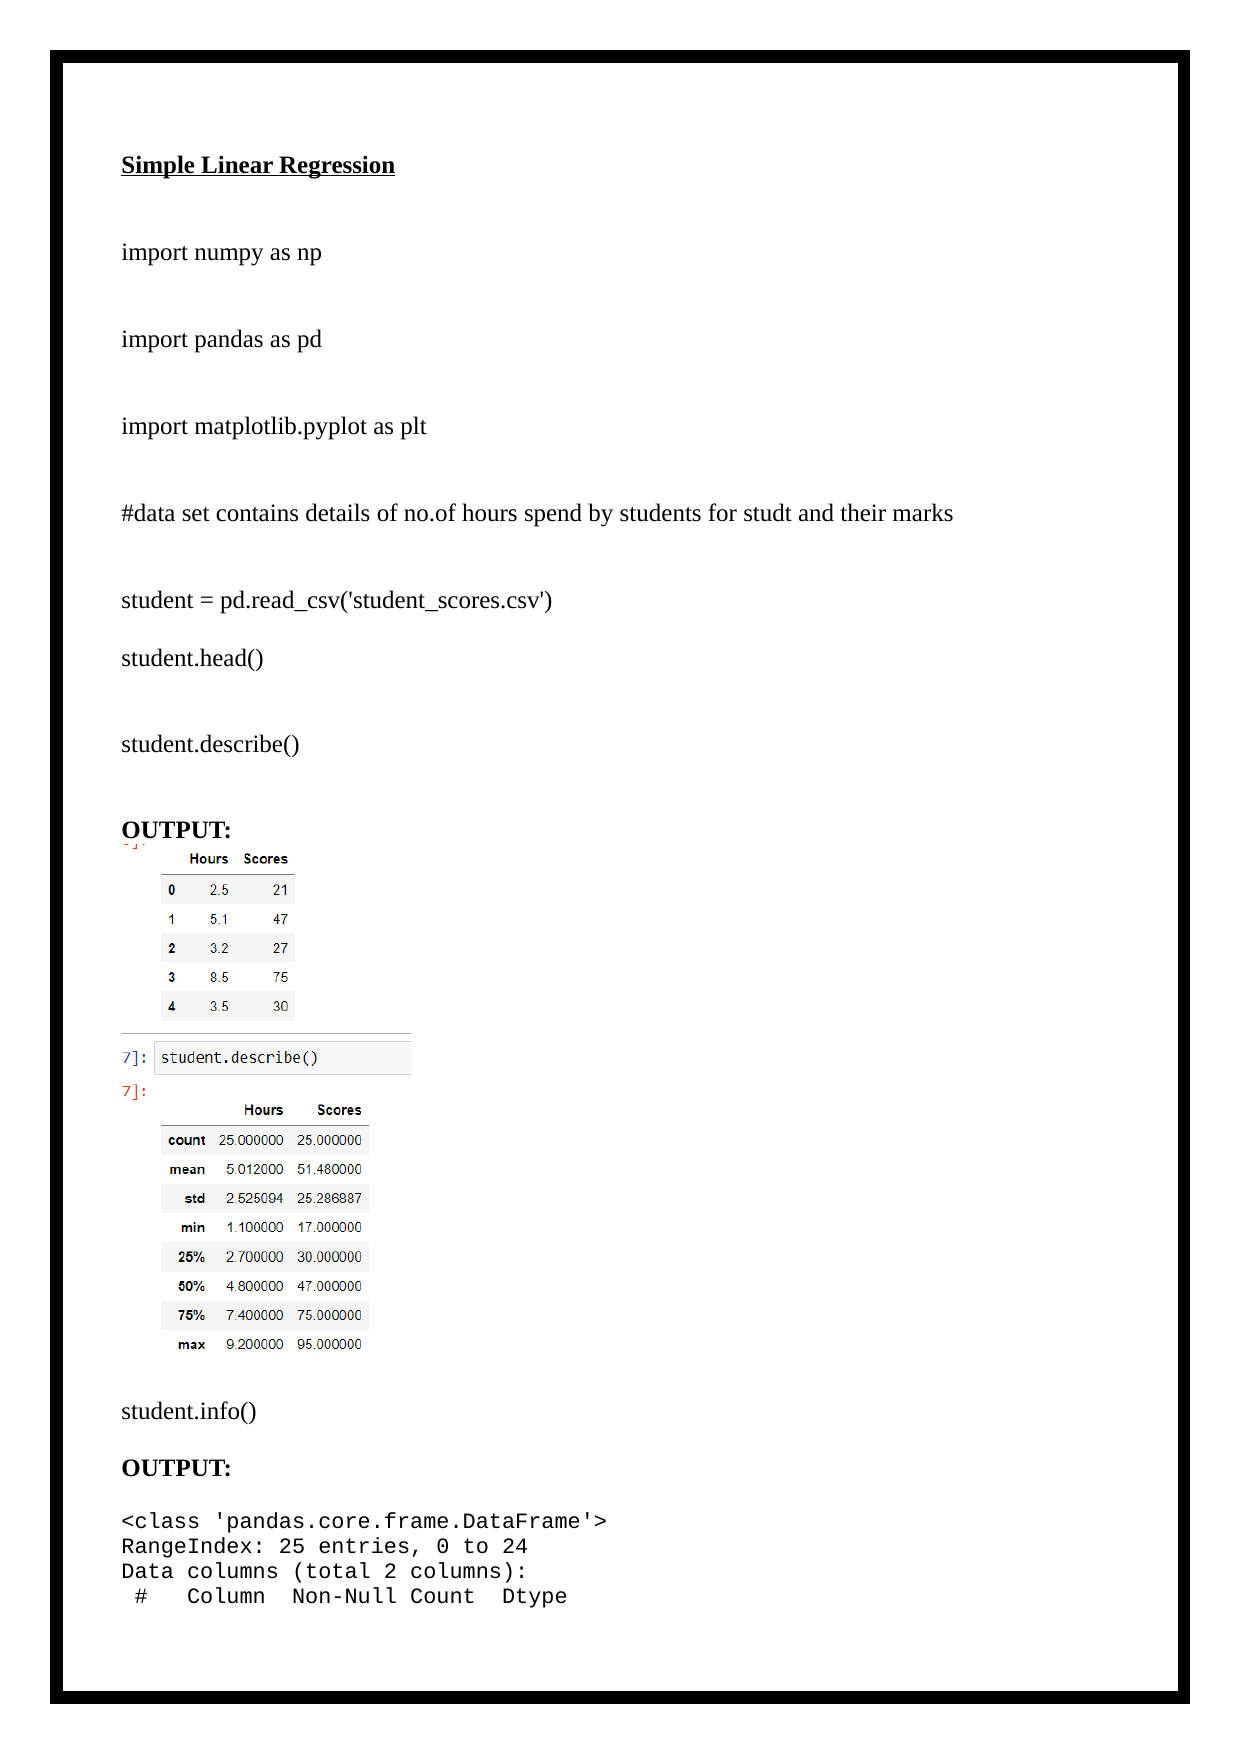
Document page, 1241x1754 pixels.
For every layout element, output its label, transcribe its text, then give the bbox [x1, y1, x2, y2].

text import numpy as np [121, 237, 1119, 265]
text Data columns (total 2 columns): [121, 1560, 1119, 1585]
text OUTPUT: [121, 815, 1119, 844]
text Simple Linear Regression [121, 150, 1119, 179]
text #data set contains details of no.of hours spend by students for studt and their marks [121, 498, 1119, 527]
text student.head() [121, 643, 1119, 672]
text import pandas as pd [121, 324, 1119, 352]
text student.describe() [121, 729, 1119, 758]
text OUTPUT: [121, 1453, 1119, 1482]
text student.info() [121, 1396, 1119, 1424]
text import matplotlib.pyplot as plt [121, 411, 1119, 439]
text student = pd.read_csv('student_scores.csv') [121, 585, 1119, 614]
text <class 'pandas.core.frame.DataFrame'> [121, 1511, 1119, 1536]
text # Column Non-Null Count Dtype [121, 1585, 1119, 1610]
text RangeIndex: 25 entries, 0 to 24 [121, 1536, 1119, 1560]
